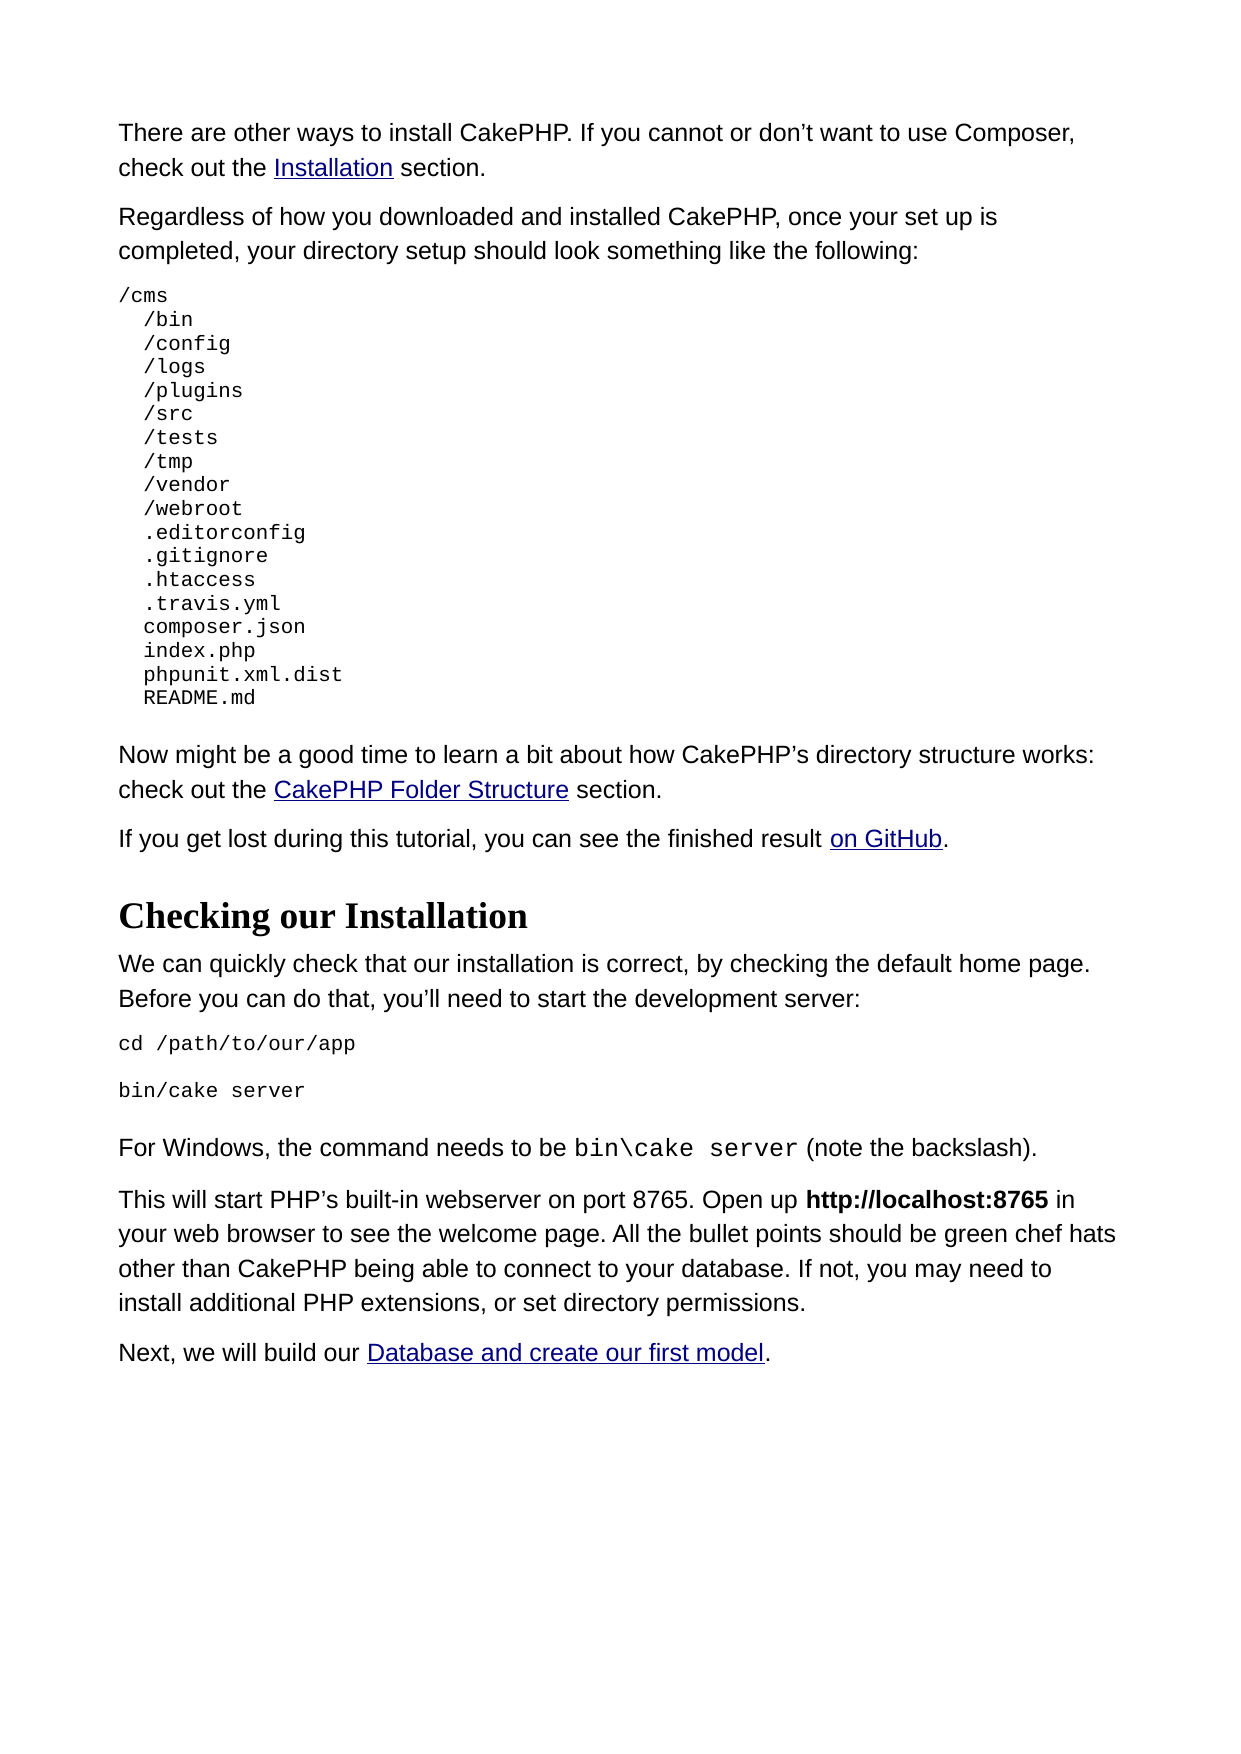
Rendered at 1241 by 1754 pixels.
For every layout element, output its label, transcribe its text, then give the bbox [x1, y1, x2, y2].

text There are other ways to install CakePHP. If you cannot or don’t want to use Composer, check out the Installation section. [118, 118, 1122, 181]
text /config [118, 332, 1122, 356]
text /tests [118, 427, 1122, 451]
text We can quickly check that our installation is correct, by checking the default home page. Before you can do that, you’ll need to start the development server: [118, 949, 1122, 1013]
text /cms [118, 285, 1122, 309]
text Now might be a good time to learn a bit about how CakePHP’s directory structure works: check out the CakePHP Folder Structure section. [118, 740, 1122, 803]
text If you get lost during this tutorial, you can see the finished result on GitHub. [118, 824, 1122, 853]
text .gitignore [118, 545, 1122, 569]
text .editorconfig [118, 522, 1122, 545]
text /bin [118, 309, 1122, 332]
text .htaccess [118, 569, 1122, 593]
subtitle Checking our Installation [118, 894, 1122, 937]
text /vendor [118, 474, 1122, 498]
text /tmp [118, 451, 1122, 474]
text For Windows, the command needs to be bin\cake server (note the backslash). [118, 1133, 1122, 1164]
text phpunit.xml.dist [118, 663, 1122, 687]
text .travis.yml [118, 593, 1122, 616]
text This will start PHP’s built-in webserver on port 8765. Open up http://localhost:8765 in your web browser to see the welcome page. All the bullet points should be green chef hats other than CakePHP being able to connect to your database. If not, you may need to install additional PHP extensions, or set directory permissions. [118, 1185, 1122, 1317]
text /src [118, 403, 1122, 427]
text /webroot [118, 498, 1122, 522]
text /plugins [118, 380, 1122, 403]
text bin/cake server [118, 1080, 1122, 1104]
text cd /path/to/our/app [118, 1033, 1122, 1057]
text composer.json [118, 616, 1122, 640]
text index.php [118, 640, 1122, 663]
text Next, we will build our Database and create our first model. [118, 1337, 1122, 1366]
text README.md [118, 687, 1122, 711]
text /logs [118, 356, 1122, 380]
text Regardless of how you downloaded and installed CakePHP, once your set up is completed, your directory setup should look something like the following: [118, 202, 1122, 265]
